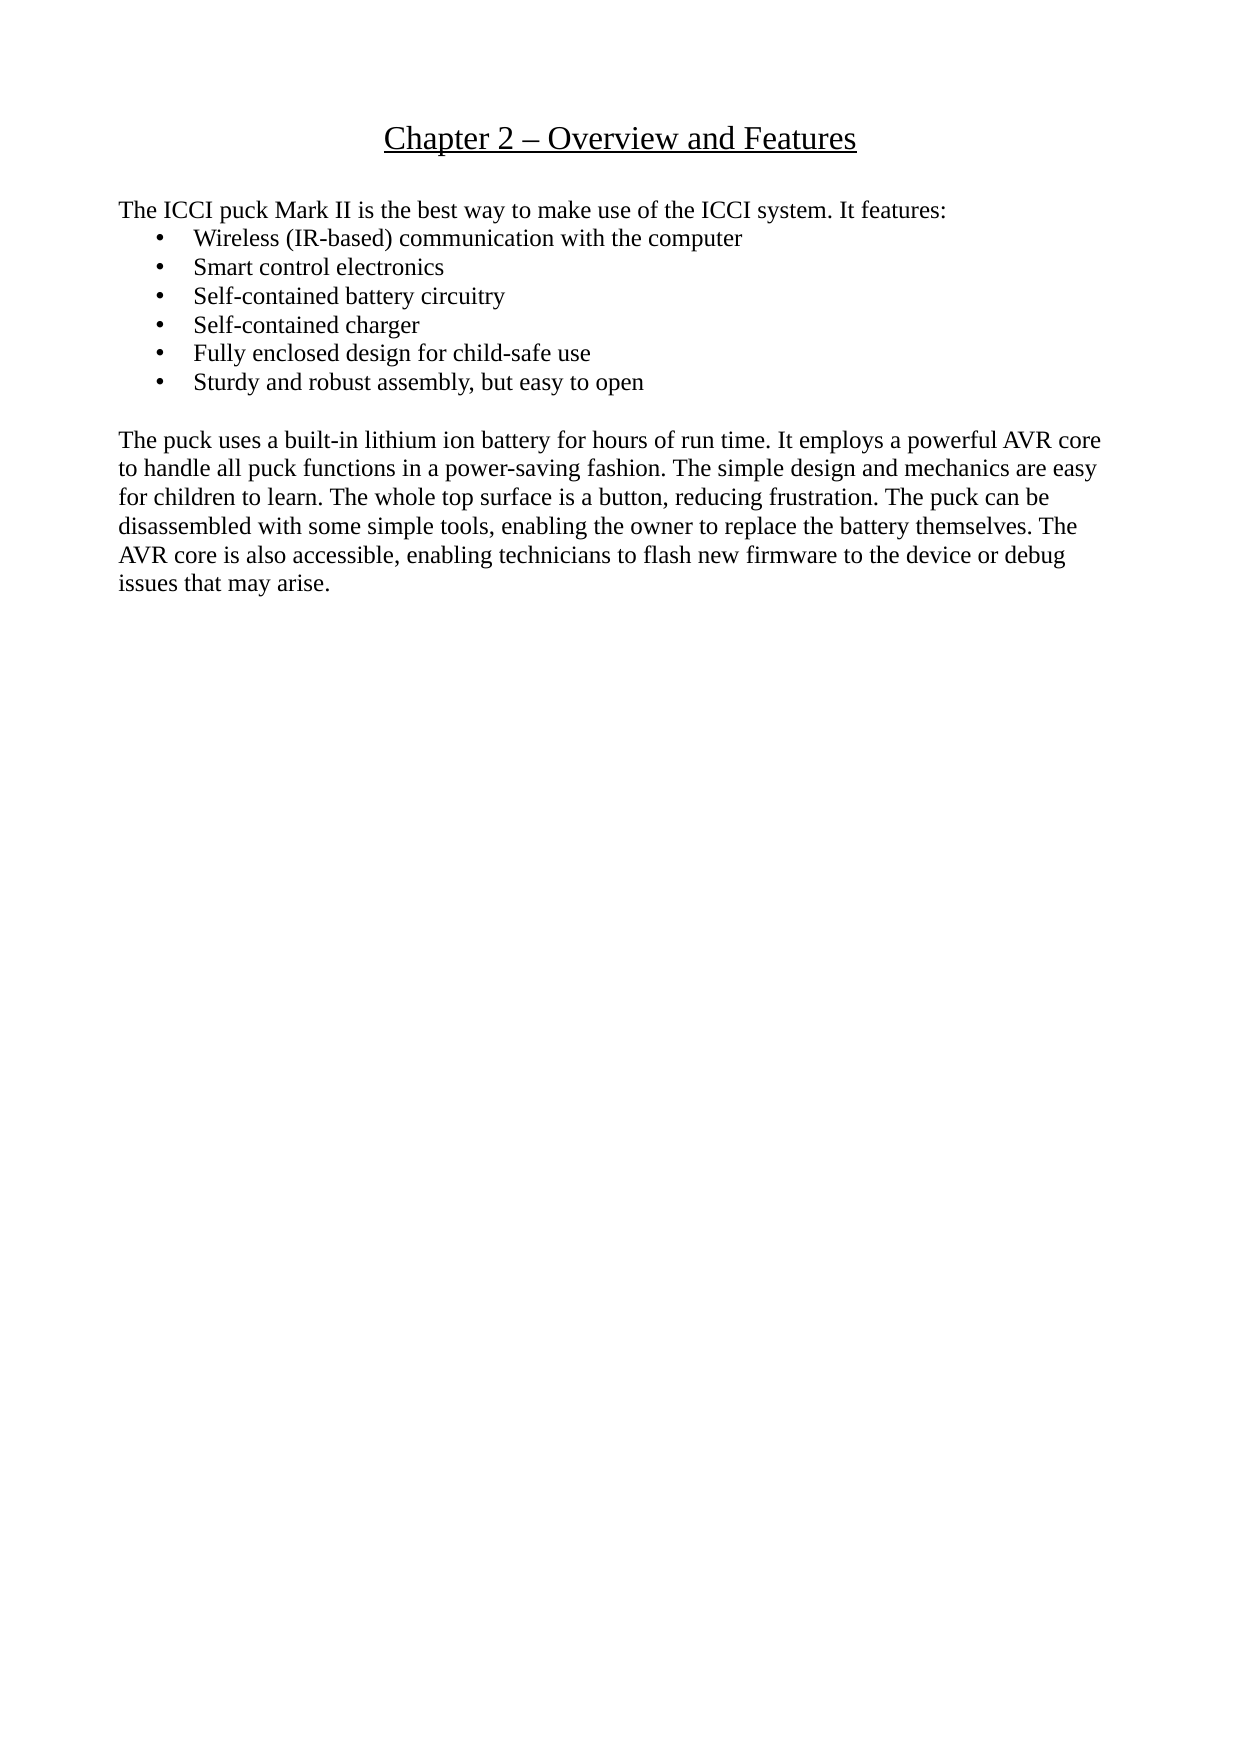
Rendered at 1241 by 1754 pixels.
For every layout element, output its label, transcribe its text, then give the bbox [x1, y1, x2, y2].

text The puck uses a built-in lithium ion battery for hours of run time. It employs a powerful AVR core to handle all puck functions in a power-saving fashion. The simple design and mechanics are easy for children to learn. The whole top surface is a button, reducing frustration. The puck can be disassembled with some simple tools, enabling the owner to replace the battery themselves. The AVR core is also accessible, enabling technicians to flash new firmware to the device or debug issues that may arise. [118, 425, 1122, 597]
text The ICCI puck Mark II is the best way to make use of the ICCI system. It features: [118, 195, 1122, 223]
list Self-contained charger [156, 310, 1122, 338]
list Fully enclosed design for child-safe use [156, 338, 1122, 367]
text Chapter 2 – Overview and Features [118, 118, 1122, 156]
list Smart control electronics [156, 252, 1122, 281]
list Sturdy and robust assembly, but easy to open [156, 367, 1122, 396]
list Self-contained battery circuitry [156, 281, 1122, 310]
list Wireless (IR-based) communication with the computer [156, 223, 1122, 252]
